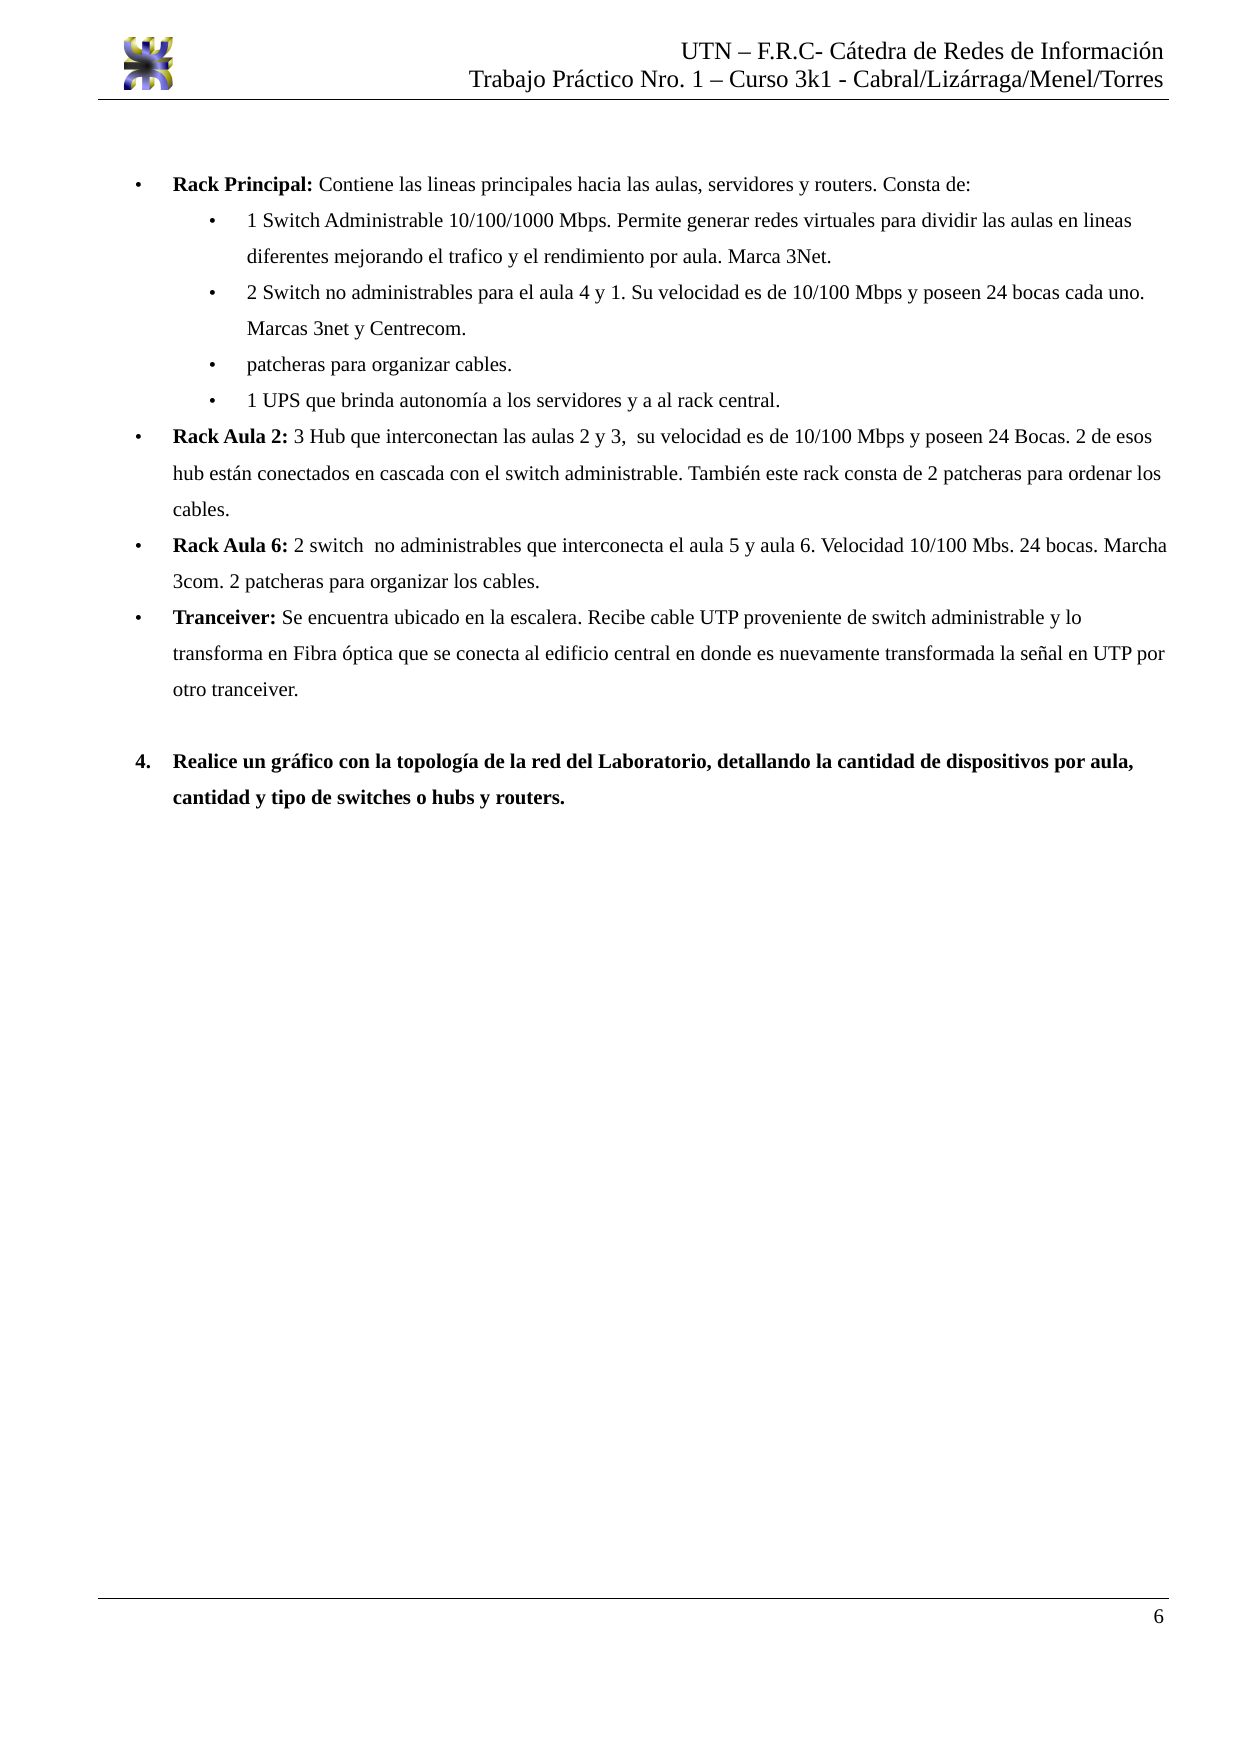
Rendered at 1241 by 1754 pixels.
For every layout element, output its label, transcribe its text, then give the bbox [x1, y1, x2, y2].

list 1 Switch Administrable 10/100/1000 Mbps. Permite generar redes virtuales para dividir las aulas en lineas diferentes mejorando el trafico y el rendimiento por aula. Marca 3Net. [209, 208, 1169, 268]
list 1 UPS que brinda autonomía a los servidores y a al rack central. [209, 388, 1169, 412]
list Rack Aula 2: 3 Hub que interconectan las aulas 2 y 3, su velocidad es de 10/100 Mbps y poseen 24 Bocas. 2 de esos hub están conectados en cascada con el switch administrable. También este rack consta de 2 patcheras para ordenar los cables. [135, 424, 1169, 521]
list Tranceiver: Se encuentra ubicado en la escalera. Recibe cable UTP proveniente de switch administrable y lo transforma en Fibra óptica que se conecta al edificio central en donde es nuevamente transformada la señal en UTP por otro tranceiver. [135, 604, 1169, 701]
picture [123, 37, 173, 90]
list Rack Principal: Contiene las lineas principales hacia las aulas, servidores y routers. Consta de: [135, 172, 1169, 196]
list patcheras para organizar cables. [209, 352, 1169, 376]
list Rack Aula 6: 2 switch no administrables que interconecta el aula 5 y aula 6. Velocidad 10/100 Mbs. 24 bocas. Marcha 3com. 2 patcheras para organizar los cables. [135, 532, 1169, 593]
list Realice un gráfico con la topología de la red del Laboratorio, detallando la cantidad de dispositivos por aula, cantidad y tipo de switches o hubs y routers. [135, 749, 1169, 809]
list 2 Switch no administrables para el aula 4 y 1. Su velocidad es de 10/100 Mbps y poseen 24 bocas cada uno. Marcas 3net y Centrecom. [209, 280, 1169, 340]
